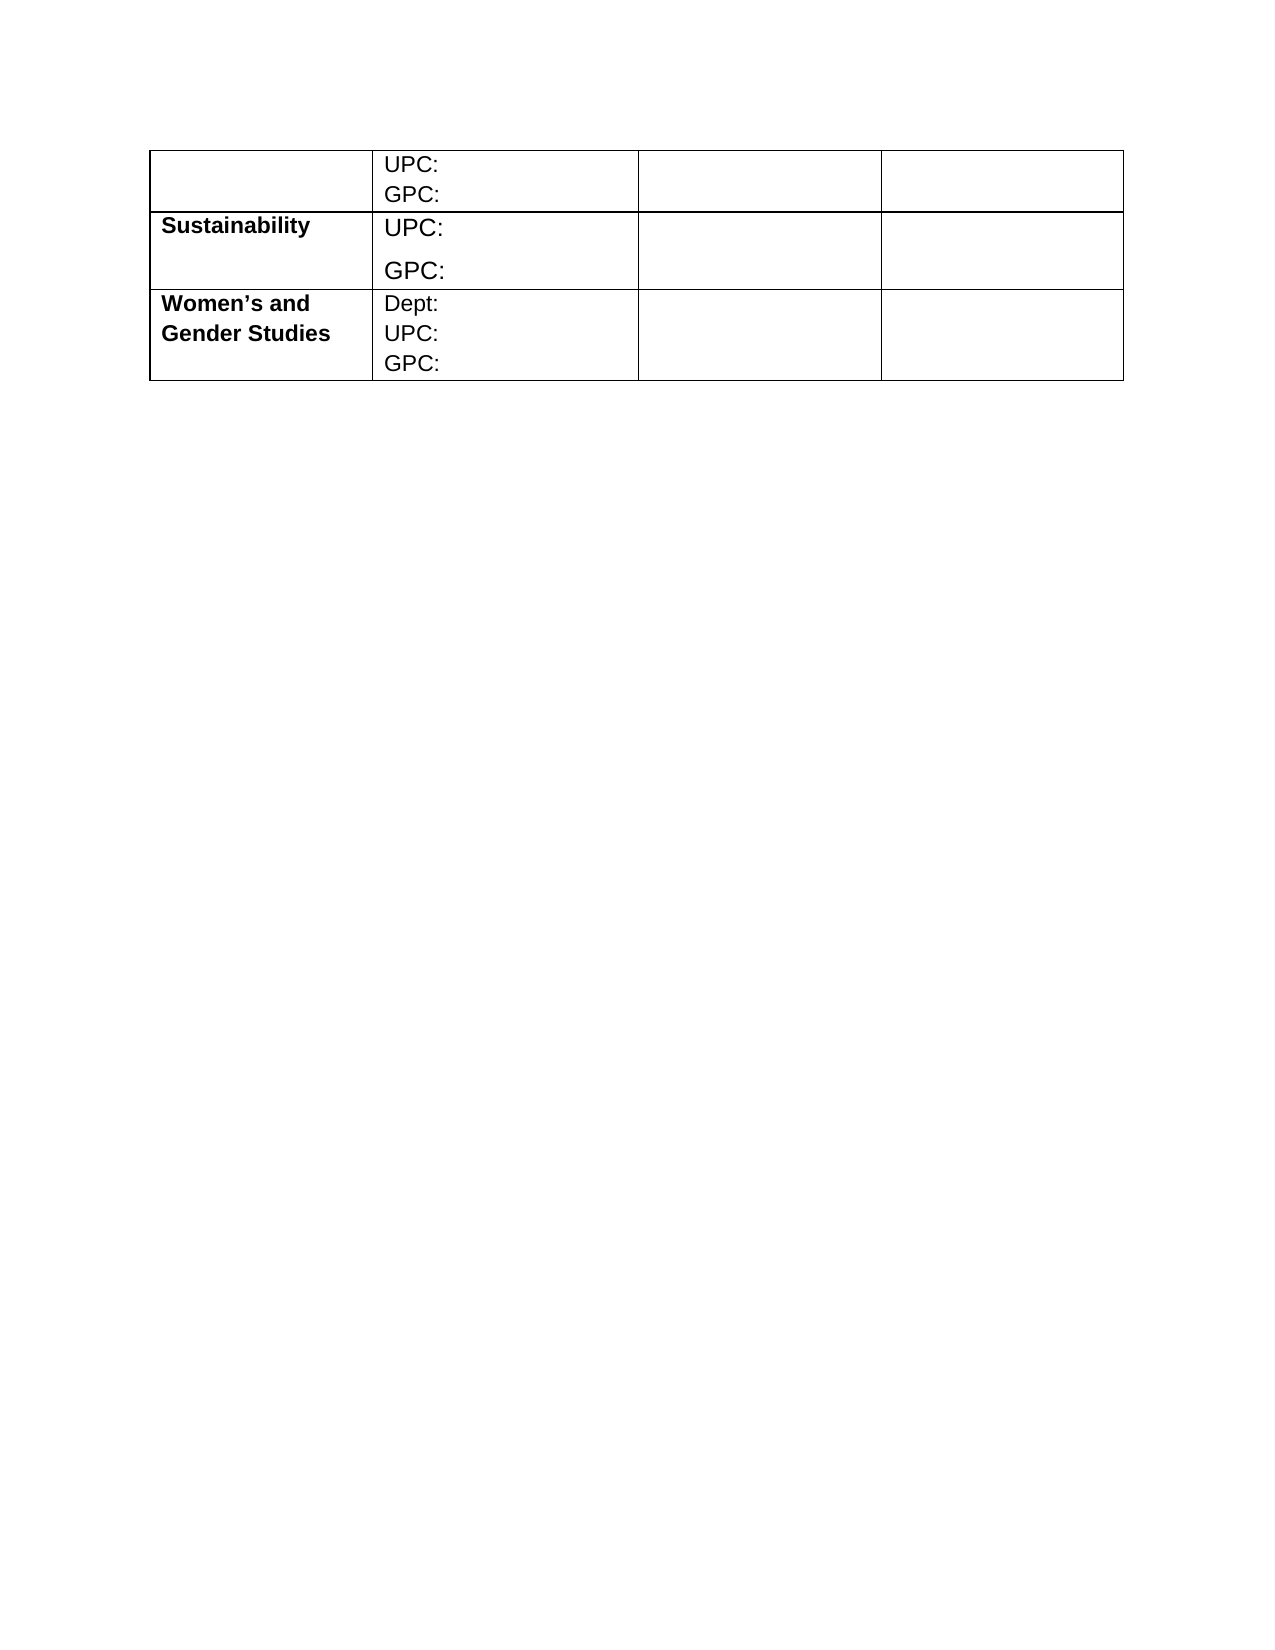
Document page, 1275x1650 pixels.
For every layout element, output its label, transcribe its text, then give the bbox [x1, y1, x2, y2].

table_cell Dept: UPC: GPC: [373, 290, 638, 380]
table_cell UPC: GPC: [373, 151, 638, 211]
table_cell Sustainability [151, 213, 372, 289]
table_cell [639, 290, 881, 380]
table_cell [639, 151, 881, 211]
table_cell [882, 290, 1123, 380]
table_cell UPC: GPC: [373, 213, 638, 289]
table_cell [882, 213, 1123, 289]
table_cell Women’s and Gender Studies [151, 290, 372, 380]
table_cell [151, 151, 372, 211]
table_cell [639, 213, 881, 289]
table_cell [882, 151, 1123, 211]
